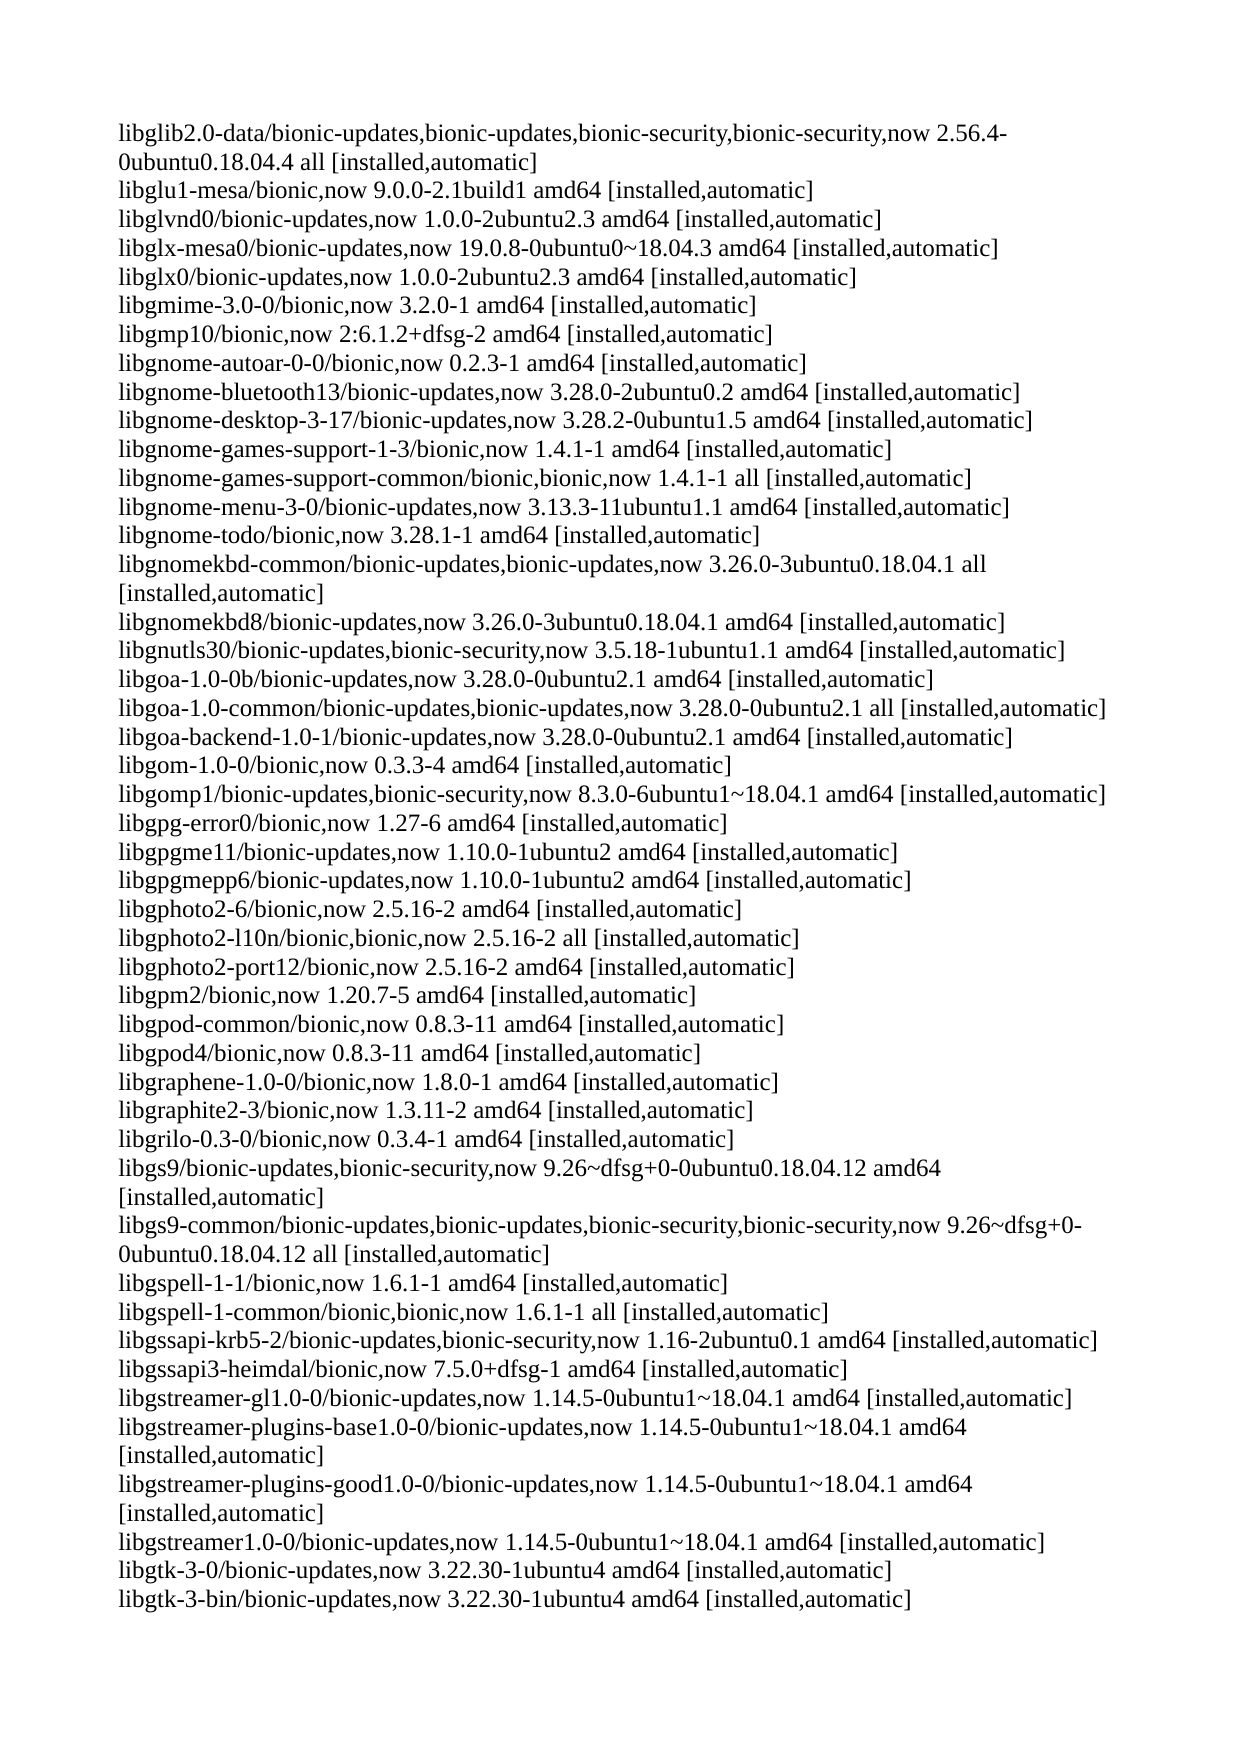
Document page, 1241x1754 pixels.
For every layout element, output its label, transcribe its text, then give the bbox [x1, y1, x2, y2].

text libgpod4/bionic,now 0.8.3-11 amd64 [installed,automatic] [118, 1038, 1122, 1067]
text libgnome-autoar-0-0/bionic,now 0.2.3-1 amd64 [installed,automatic] [118, 348, 1122, 377]
text libgnomekbd-common/bionic-updates,bionic-updates,now 3.26.0-3ubuntu0.18.04.1 all [installed,automatic] [118, 549, 1122, 607]
text libgpg-error0/bionic,now 1.27-6 amd64 [installed,automatic] [118, 808, 1122, 837]
text libgnome-desktop-3-17/bionic-updates,now 3.28.2-0ubuntu1.5 amd64 [installed,automatic] [118, 406, 1122, 434]
text libgspell-1-1/bionic,now 1.6.1-1 amd64 [installed,automatic] [118, 1268, 1122, 1297]
text libglx0/bionic-updates,now 1.0.0-2ubuntu2.3 amd64 [installed,automatic] [118, 262, 1122, 291]
text libgoa-backend-1.0-1/bionic-updates,now 3.28.0-0ubuntu2.1 amd64 [installed,automatic] [118, 722, 1122, 751]
text libgphoto2-port12/bionic,now 2.5.16-2 amd64 [installed,automatic] [118, 952, 1122, 981]
text libgnome-games-support-1-3/bionic,now 1.4.1-1 amd64 [installed,automatic] [118, 434, 1122, 463]
text libgmime-3.0-0/bionic,now 3.2.0-1 amd64 [installed,automatic] [118, 291, 1122, 319]
text libgphoto2-6/bionic,now 2.5.16-2 amd64 [installed,automatic] [118, 894, 1122, 923]
text libgnome-bluetooth13/bionic-updates,now 3.28.0-2ubuntu0.2 amd64 [installed,automatic] [118, 377, 1122, 406]
text libgrilo-0.3-0/bionic,now 0.3.4-1 amd64 [installed,automatic] [118, 1124, 1122, 1153]
text libgspell-1-common/bionic,bionic,now 1.6.1-1 all [installed,automatic] [118, 1297, 1122, 1326]
text libgnomekbd8/bionic-updates,now 3.26.0-3ubuntu0.18.04.1 amd64 [installed,automatic] [118, 607, 1122, 636]
text libgpod-common/bionic,now 0.8.3-11 amd64 [installed,automatic] [118, 1009, 1122, 1038]
text libgnome-menu-3-0/bionic-updates,now 3.13.3-11ubuntu1.1 amd64 [installed,automatic] [118, 492, 1122, 521]
text libgtk-3-0/bionic-updates,now 3.22.30-1ubuntu4 amd64 [installed,automatic] [118, 1556, 1122, 1584]
text libglib2.0-data/bionic-updates,bionic-updates,bionic-security,bionic-security,now 2.56.4-0ubuntu0.18.04.4 all [installed,automatic] [118, 118, 1122, 176]
text libgssapi-krb5-2/bionic-updates,bionic-security,now 1.16-2ubuntu0.1 amd64 [installed,automatic] [118, 1326, 1122, 1354]
text libgphoto2-l10n/bionic,bionic,now 2.5.16-2 all [installed,automatic] [118, 923, 1122, 952]
text libgom-1.0-0/bionic,now 0.3.3-4 amd64 [installed,automatic] [118, 751, 1122, 779]
text libgmp10/bionic,now 2:6.1.2+dfsg-2 amd64 [installed,automatic] [118, 319, 1122, 348]
text libgstreamer-gl1.0-0/bionic-updates,now 1.14.5-0ubuntu1~18.04.1 amd64 [installed,automatic] [118, 1383, 1122, 1412]
text libgstreamer1.0-0/bionic-updates,now 1.14.5-0ubuntu1~18.04.1 amd64 [installed,automatic] [118, 1527, 1122, 1556]
text libglx-mesa0/bionic-updates,now 19.0.8-0ubuntu0~18.04.3 amd64 [installed,automatic] [118, 233, 1122, 262]
text libgraphene-1.0-0/bionic,now 1.8.0-1 amd64 [installed,automatic] [118, 1067, 1122, 1096]
text libgtk-3-bin/bionic-updates,now 3.22.30-1ubuntu4 amd64 [installed,automatic] [118, 1584, 1122, 1613]
text libglu1-mesa/bionic,now 9.0.0-2.1build1 amd64 [installed,automatic] [118, 176, 1122, 204]
text libgpgmepp6/bionic-updates,now 1.10.0-1ubuntu2 amd64 [installed,automatic] [118, 866, 1122, 894]
text libgraphite2-3/bionic,now 1.3.11-2 amd64 [installed,automatic] [118, 1096, 1122, 1124]
text libgnome-games-support-common/bionic,bionic,now 1.4.1-1 all [installed,automatic] [118, 463, 1122, 492]
text libgs9/bionic-updates,bionic-security,now 9.26~dfsg+0-0ubuntu0.18.04.12 amd64 [installed,automatic] [118, 1153, 1122, 1211]
text libgstreamer-plugins-base1.0-0/bionic-updates,now 1.14.5-0ubuntu1~18.04.1 amd64 [installed,automatic] [118, 1412, 1122, 1469]
text libgnutls30/bionic-updates,bionic-security,now 3.5.18-1ubuntu1.1 amd64 [installed,automatic] [118, 636, 1122, 664]
text libgpm2/bionic,now 1.20.7-5 amd64 [installed,automatic] [118, 981, 1122, 1009]
text libgssapi3-heimdal/bionic,now 7.5.0+dfsg-1 amd64 [installed,automatic] [118, 1354, 1122, 1383]
text libgnome-todo/bionic,now 3.28.1-1 amd64 [installed,automatic] [118, 521, 1122, 549]
text libgpgme11/bionic-updates,now 1.10.0-1ubuntu2 amd64 [installed,automatic] [118, 837, 1122, 866]
text libgoa-1.0-0b/bionic-updates,now 3.28.0-0ubuntu2.1 amd64 [installed,automatic] [118, 664, 1122, 693]
text libgs9-common/bionic-updates,bionic-updates,bionic-security,bionic-security,now 9.26~dfsg+0-0ubuntu0.18.04.12 all [installed,automatic] [118, 1211, 1122, 1268]
text libgstreamer-plugins-good1.0-0/bionic-updates,now 1.14.5-0ubuntu1~18.04.1 amd64 [installed,automatic] [118, 1469, 1122, 1527]
text libglvnd0/bionic-updates,now 1.0.0-2ubuntu2.3 amd64 [installed,automatic] [118, 204, 1122, 233]
text libgomp1/bionic-updates,bionic-security,now 8.3.0-6ubuntu1~18.04.1 amd64 [installed,automatic] [118, 779, 1122, 808]
text libgoa-1.0-common/bionic-updates,bionic-updates,now 3.28.0-0ubuntu2.1 all [installed,automatic] [118, 693, 1122, 722]
